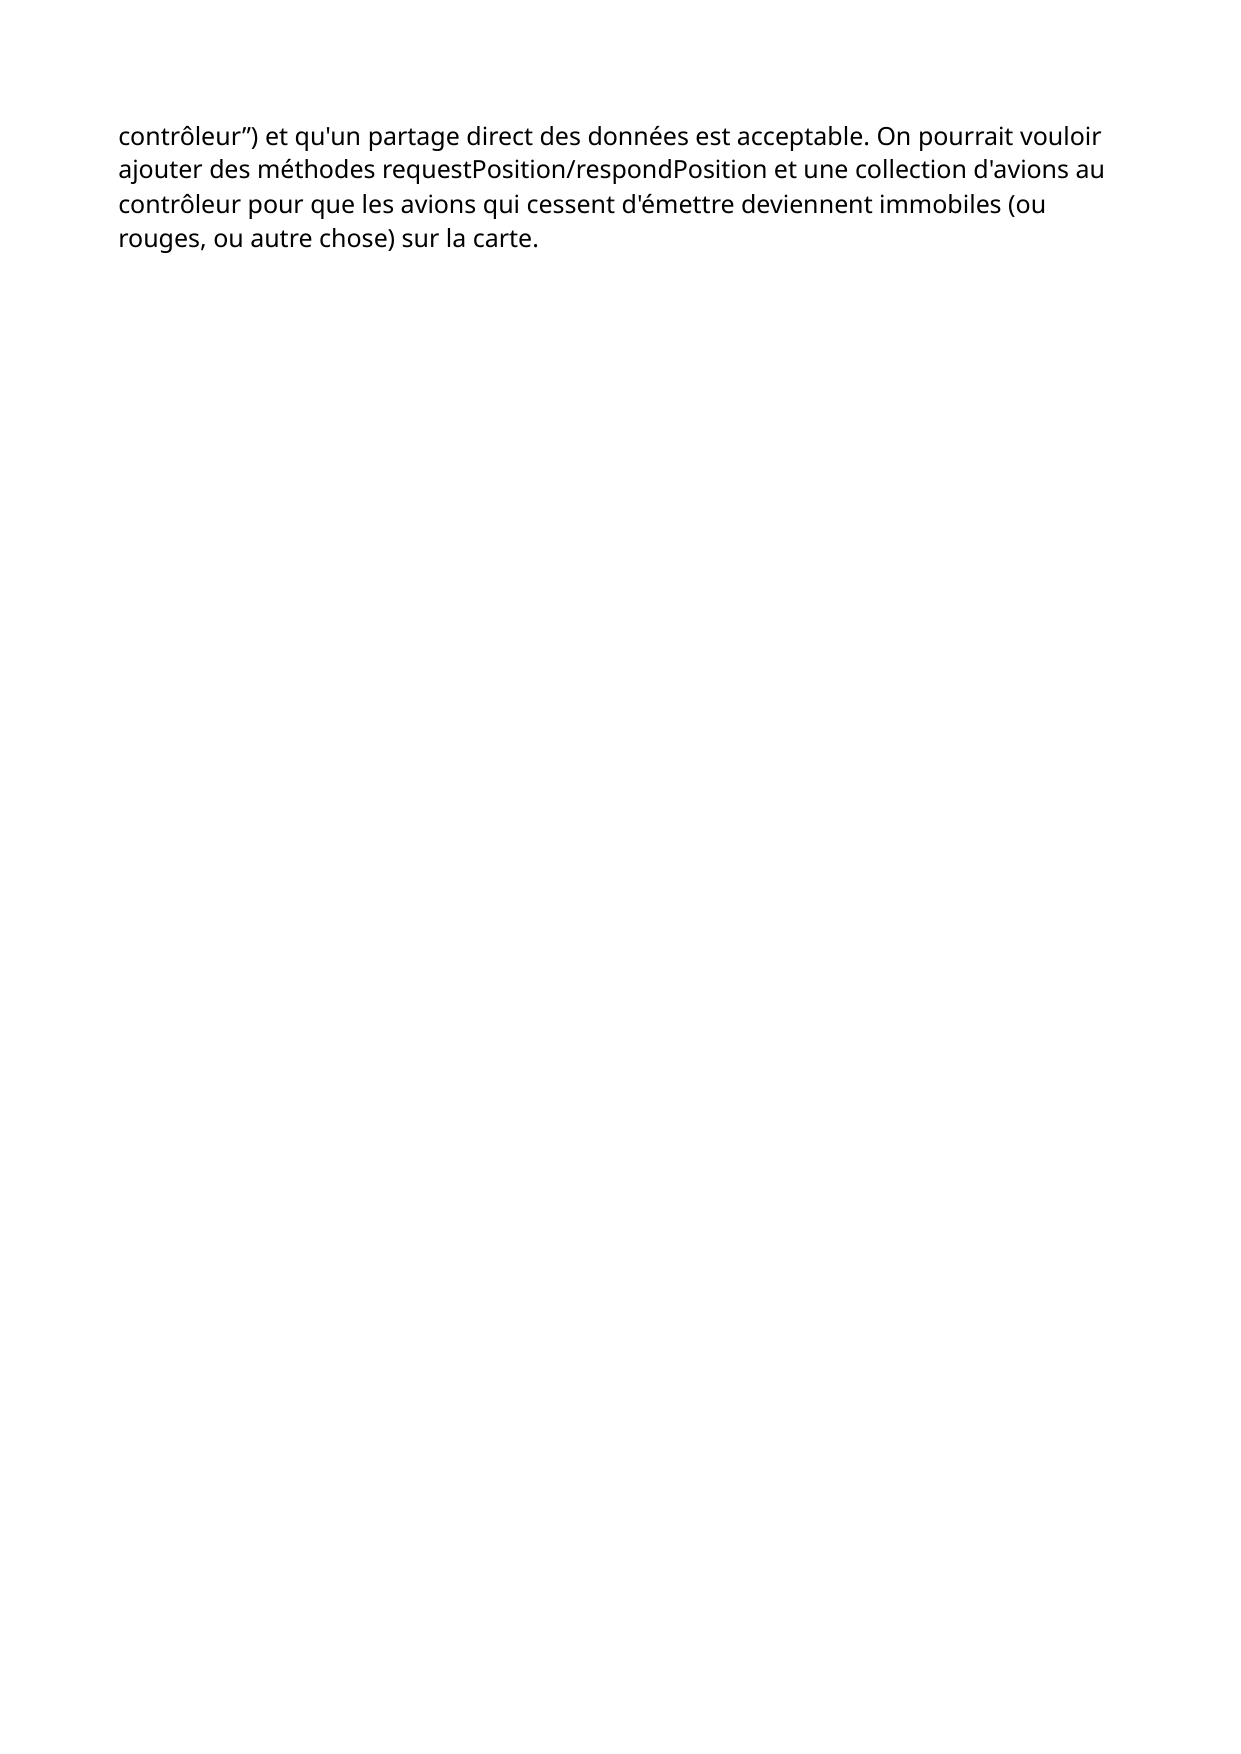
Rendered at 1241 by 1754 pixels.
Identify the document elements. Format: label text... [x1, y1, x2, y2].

text contrôleur”) et qu'un partage direct des données est acceptable. On pourrait vouloir ajouter des méthodes requestPosition/respondPosition et une collection d'avions au contrôleur pour que les avions qui cessent d'émettre deviennent immobiles (ou rouges, ou autre chose) sur la carte. [118, 118, 1122, 254]
